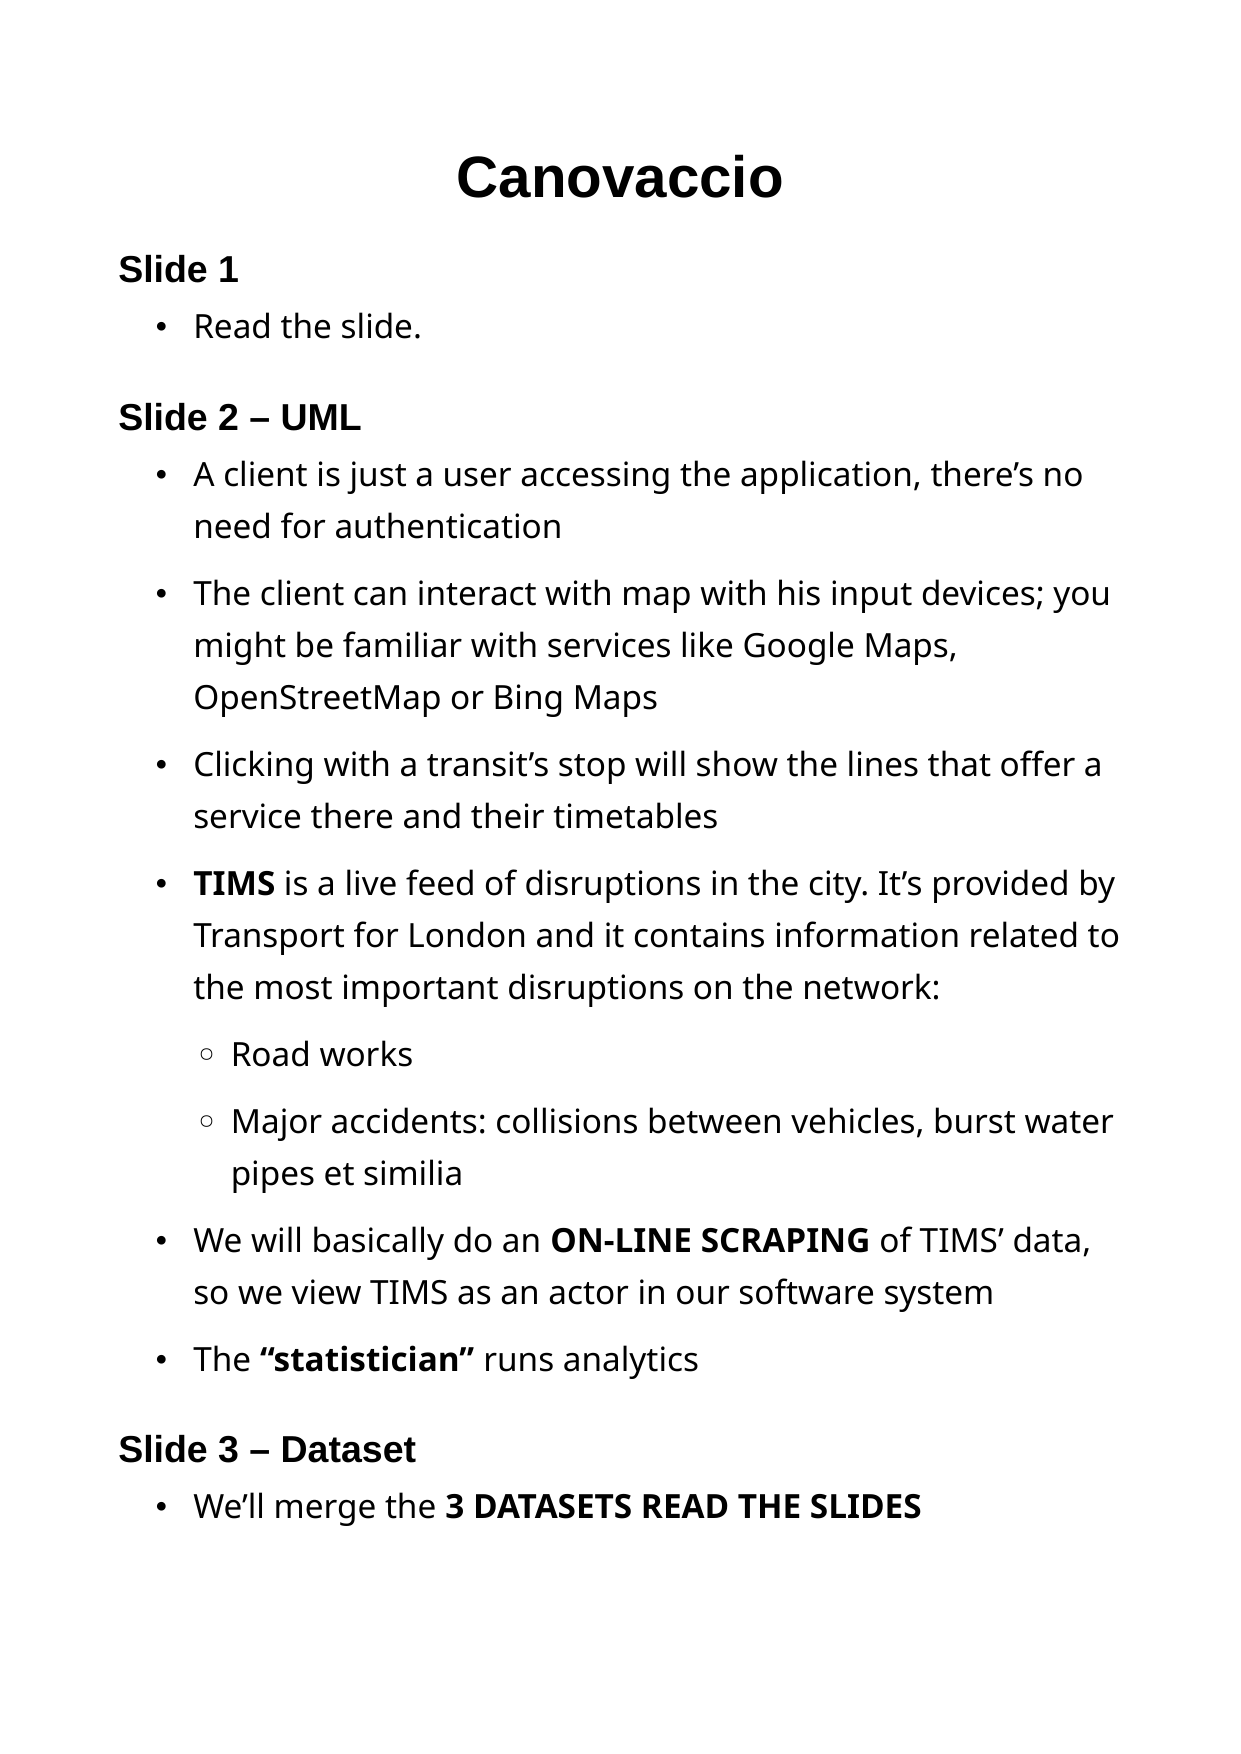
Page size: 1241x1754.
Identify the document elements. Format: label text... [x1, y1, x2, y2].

list The “statistician” runs analytics [156, 1336, 1122, 1381]
list We will basically do an ON-LINE SCRAPING of TIMS’ data, so we view TIMS as an actor in our software system [156, 1217, 1122, 1314]
subtitle Slide 2 – UML [118, 395, 1122, 438]
list Major accidents: collisions between vehicles, burst water pipes et similia [193, 1098, 1122, 1195]
subtitle Slide 3 – Dataset [118, 1427, 1122, 1471]
list We’ll merge the 3 DATASETS READ THE SLIDES [156, 1483, 1122, 1528]
list A client is just a user accessing the application, there’s no need for authentication [156, 451, 1122, 548]
list Read the slide. [156, 303, 1122, 349]
title Canovaccio [118, 143, 1122, 210]
subtitle Slide 1 [118, 248, 1122, 291]
list Road works [193, 1031, 1122, 1076]
list TIMS is a live feed of disruptions in the city. It’s provided by Transport for London and it contains information related to the most important disruptions on the network: [156, 860, 1122, 1009]
list The client can interact with map with his input devices; you might be familiar with services like Google Maps, OpenStreetMap or Bing Maps [156, 570, 1122, 719]
list Clicking with a transit’s stop will show the lines that offer a service there and their timetables [156, 741, 1122, 838]
